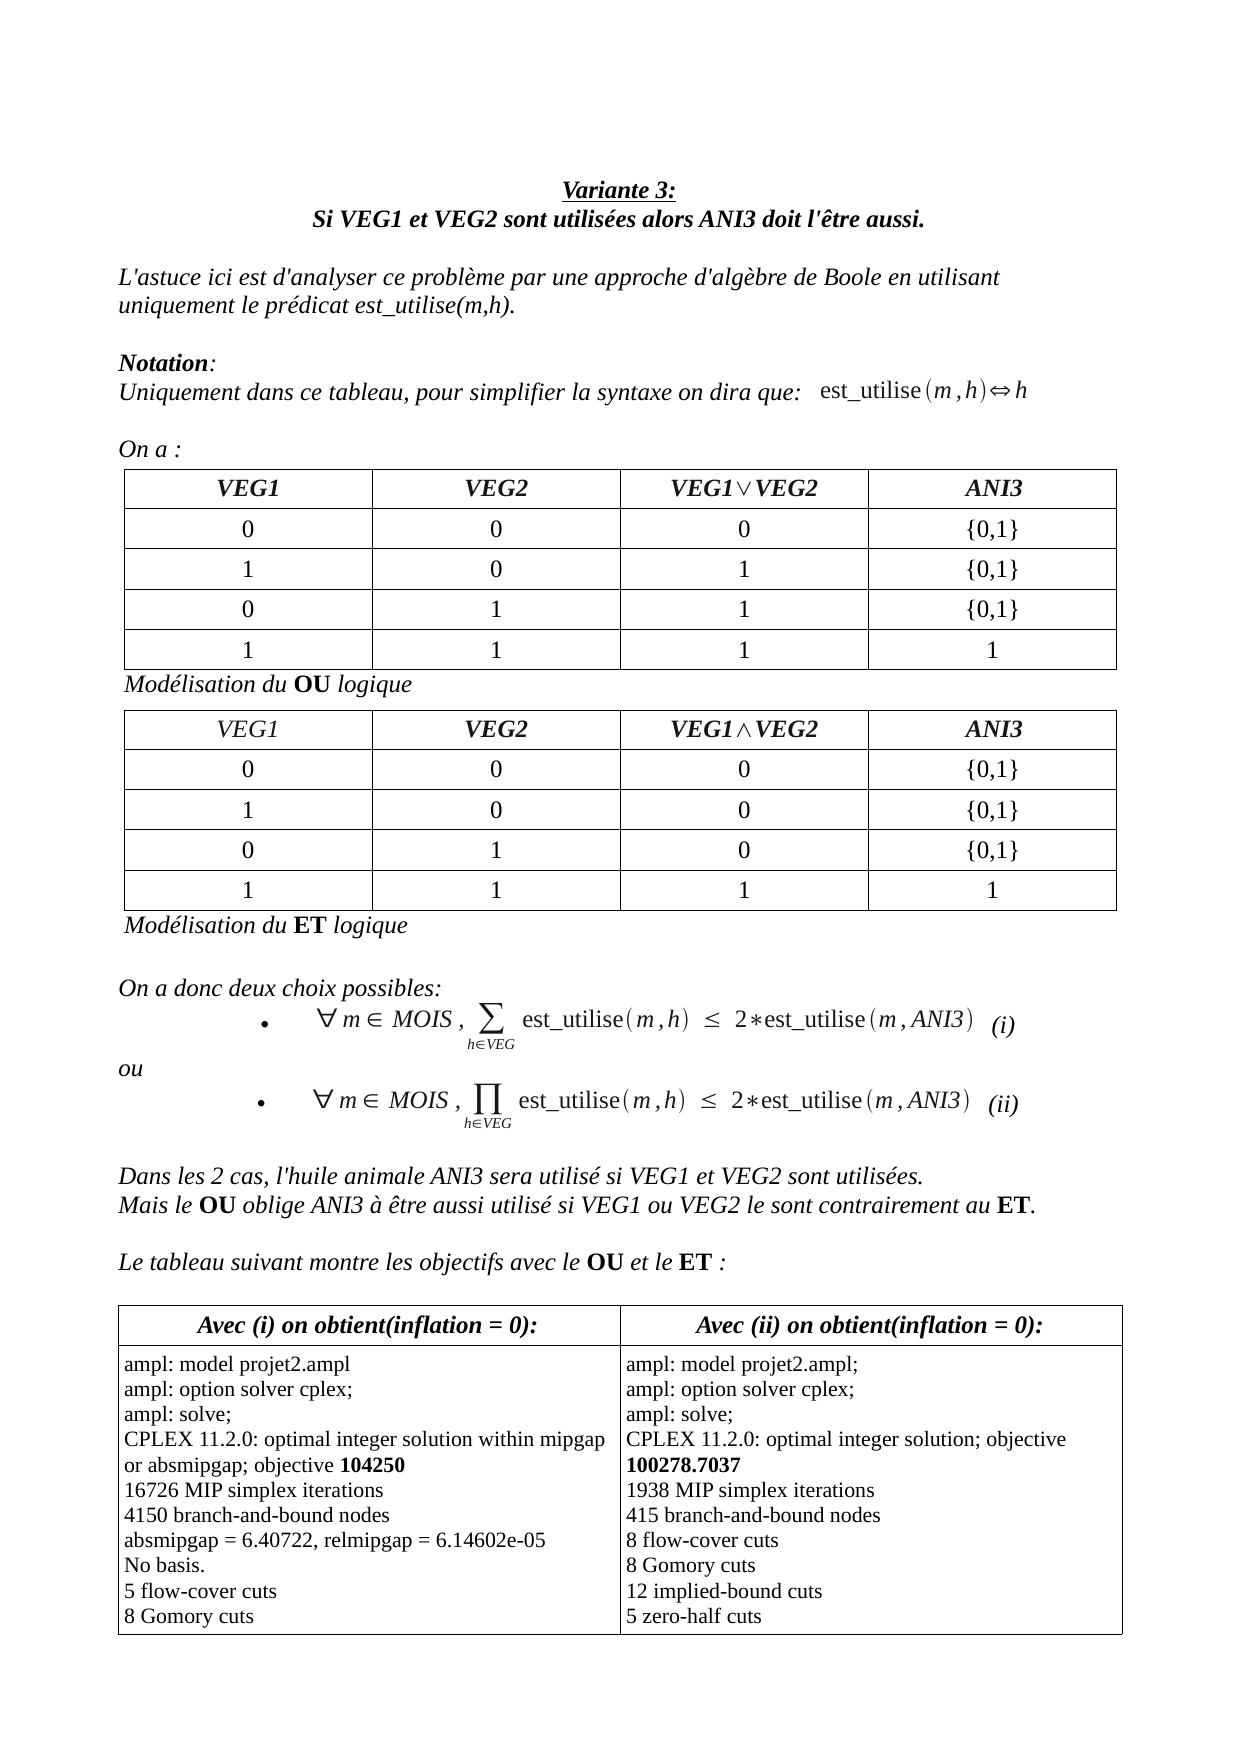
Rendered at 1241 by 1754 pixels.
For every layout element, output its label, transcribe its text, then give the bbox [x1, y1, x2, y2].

table_cell 1 [373, 830, 620, 870]
list (ii) [156, 1082, 1122, 1132]
table_cell ampl: model projet2.ampl ampl: option solver cplex; ampl: solve; CPLEX 11.2.0: optimal integer solution within mipgap or absmipgap; objective 104250 16726 MIP simplex iterations 4150 branch-and-bound nodes absmipgap = 6.40722, relmipgap = 6.14602e-05 No basis. 5 flow-cover cuts 8 Gomory cuts [119, 1346, 620, 1634]
table_cell {0,1} [869, 830, 1116, 870]
table_cell 1 [373, 630, 620, 669]
table_cell Modélisation du ET logique [118, 704, 1122, 944]
table_header [621, 711, 868, 749]
table_cell 1 [621, 871, 868, 910]
table_header [125, 470, 372, 508]
table_cell {0,1} [869, 549, 1116, 589]
text ou [118, 1053, 1122, 1082]
table_cell 0 [125, 830, 372, 870]
table_cell 0 [621, 750, 868, 789]
table_cell {0,1} [869, 509, 1116, 548]
table_cell 1 [373, 871, 620, 910]
table_cell 1 [125, 790, 372, 829]
table_cell 0 [373, 790, 620, 829]
table_cell 1 [125, 630, 372, 669]
table_header Avec (ii) on obtient(inflation = 0): [621, 1306, 1122, 1345]
table_cell 0 [125, 590, 372, 629]
table_header Avec (i) on obtient(inflation = 0): [119, 1306, 620, 1345]
table_cell 0 [621, 830, 868, 870]
text Variante 3: [118, 118, 1122, 204]
table_cell 1 [125, 549, 372, 589]
table_cell 0 [621, 790, 868, 829]
table_cell ampl: model projet2.ampl; ampl: option solver cplex; ampl: solve; CPLEX 11.2.0: optimal integer solution; objective 100278.7037 1938 MIP simplex iterations 415 branch-and-bound nodes 8 flow-cover cuts 8 Gomory cuts 12 implied-bound cuts 5 zero-half cuts [621, 1346, 1122, 1634]
table_cell 0 [373, 750, 620, 789]
table_header Modélisation du OU logique [118, 463, 1122, 704]
list (i) [156, 1002, 1122, 1053]
text L'astuce ici est d'analyser ce problème par une approche d'algèbre de Boole en utilisant uniquement le prédicat est_utilise(m,h). Notation: Uniquement dans ce tableau, pour simplifier la syntaxe on dira que: [118, 262, 1122, 406]
table_cell 1 [621, 630, 868, 669]
table_cell {0,1} [869, 750, 1116, 789]
table_header [869, 470, 1116, 508]
text On a donc deux choix possibles: [118, 973, 1122, 1002]
table_cell 0 [125, 509, 372, 548]
table_cell 0 [373, 509, 620, 548]
table_header [373, 711, 620, 749]
table_cell {0,1} [869, 790, 1116, 829]
table_header [373, 470, 620, 508]
text On a : [118, 406, 1122, 463]
table_header [621, 470, 868, 508]
text Dans les 2 cas, l'huile animale ANI3 sera utilisé si VEG1 et VEG2 sont utilisées. Mais le OU oblige ANI3 à être aussi utilisé si VEG1 ou VEG2 le sont contrairement au ET. Le tableau suivant montre les objectifs avec le OU et le ET : [118, 1161, 1122, 1305]
text Si VEG1 et VEG2 sont utilisées alors ANI3 doit l'être aussi. [118, 204, 1122, 233]
table_cell 1 [621, 590, 868, 629]
table_cell 1 [373, 590, 620, 629]
table_cell 0 [125, 750, 372, 789]
table_cell 0 [373, 549, 620, 589]
table_cell 0 [621, 509, 868, 548]
table_header [125, 711, 372, 749]
table_cell 1 [621, 549, 868, 589]
table_cell 1 [125, 871, 372, 910]
table_cell 1 [869, 871, 1116, 910]
table_cell 1 [869, 630, 1116, 669]
table_header [869, 711, 1116, 749]
table_cell {0,1} [869, 590, 1116, 629]
